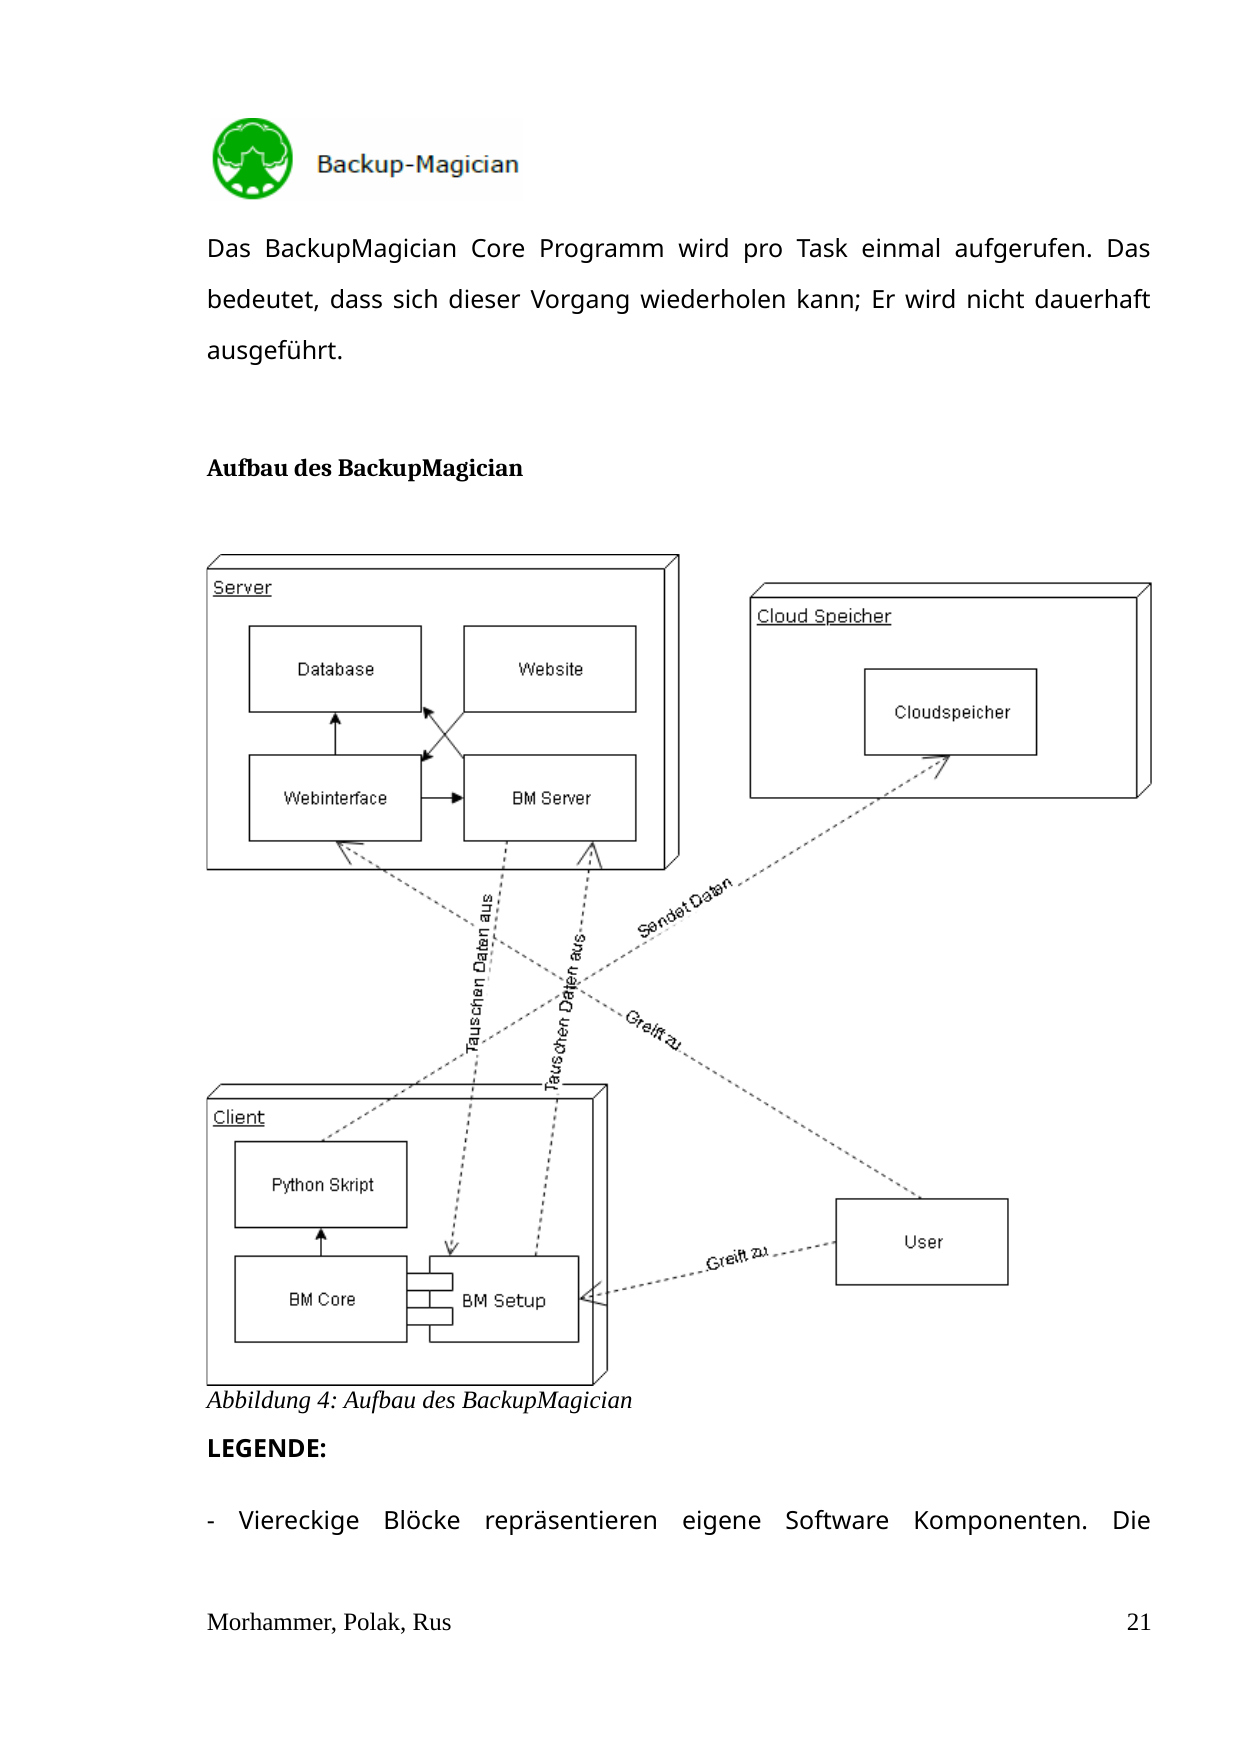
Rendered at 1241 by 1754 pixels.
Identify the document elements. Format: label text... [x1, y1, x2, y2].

picture [206, 554, 1152, 1386]
text Das BackupMagician Core Programm wird pro Task einmal aufgerufen. Das bedeutet, dass sich dieser Vorgang wiederholen kann; Er wird nicht dauerhaft ausgeführt. [207, 230, 1152, 366]
text LEGENDE: [207, 1414, 1152, 1465]
text Abbildung 4: Aufbau des BackupMagician [207, 1386, 1152, 1414]
text - Viereckige Blöcke repräsentieren eigene Software Komponenten. Die [207, 1502, 1152, 1537]
picture [210, 118, 523, 201]
subtitle Aufbau des BackupMagician [207, 454, 1152, 483]
